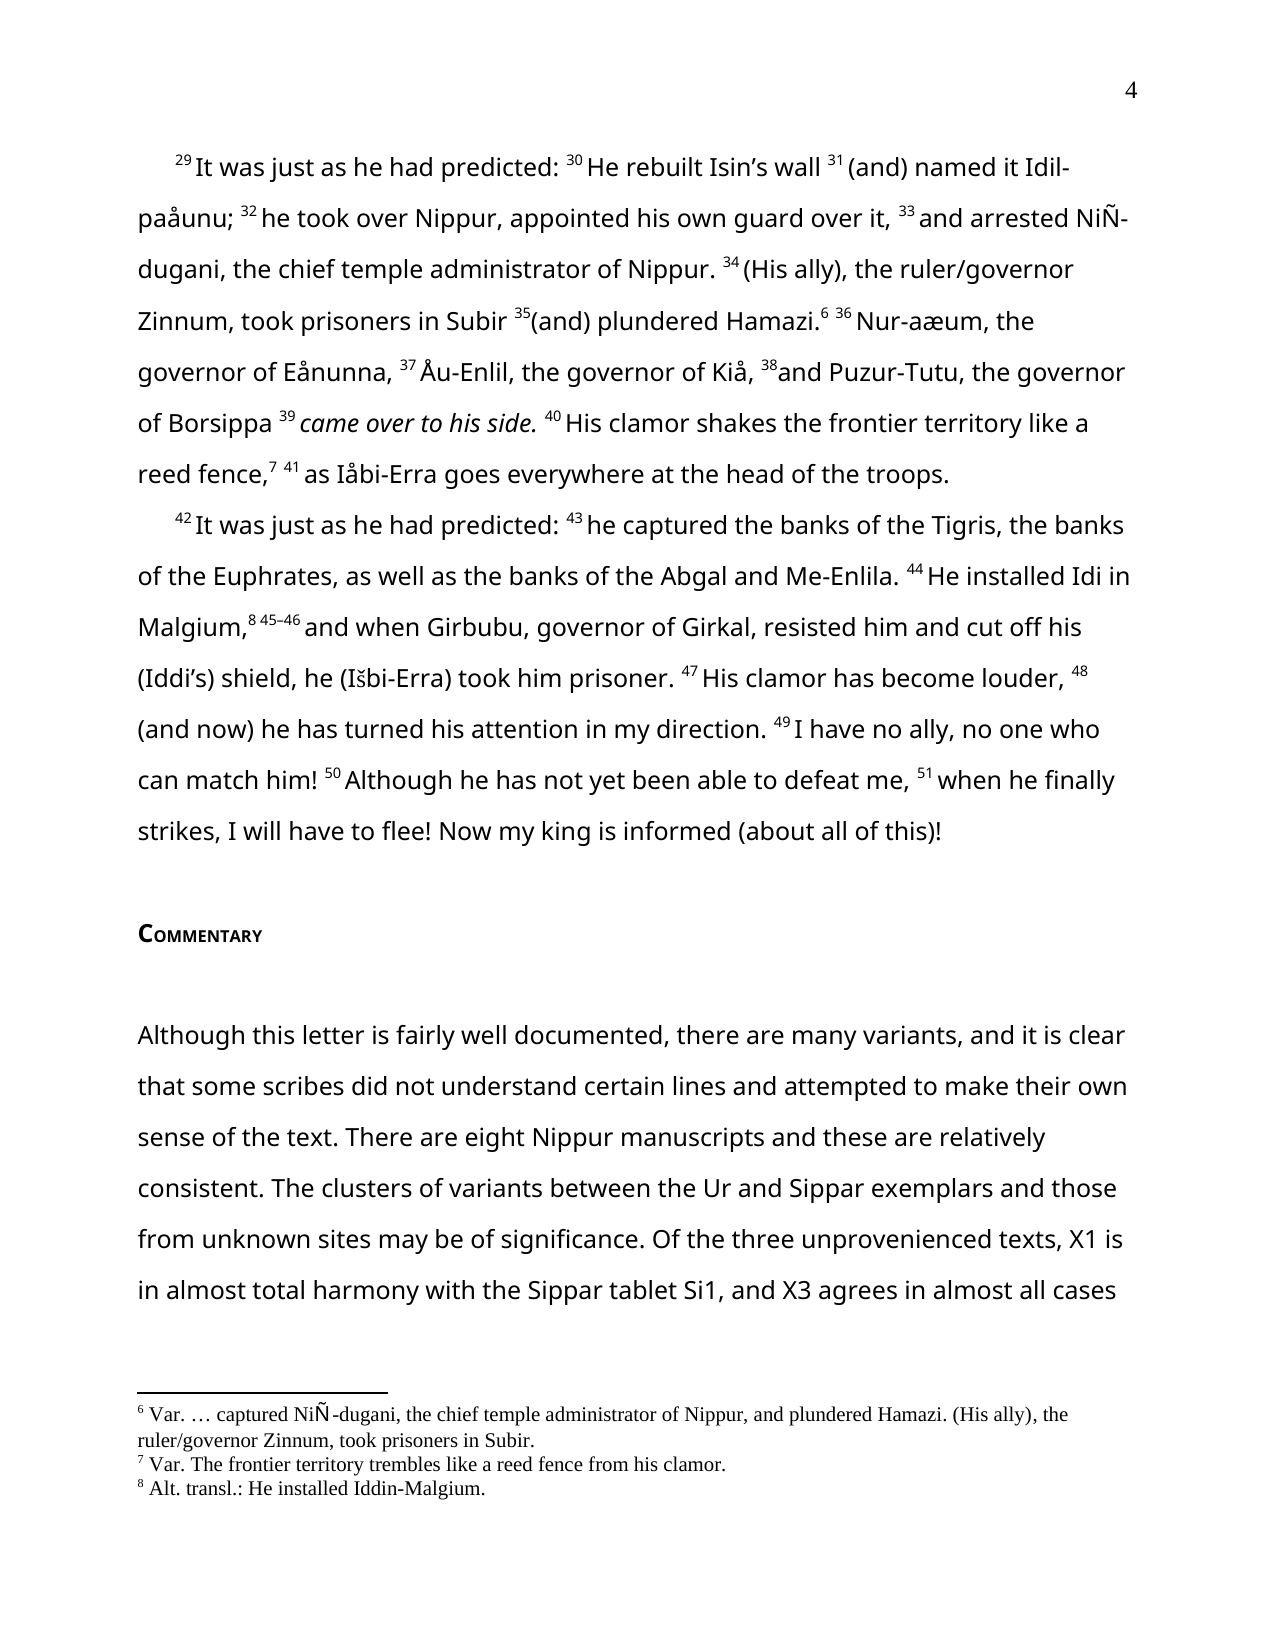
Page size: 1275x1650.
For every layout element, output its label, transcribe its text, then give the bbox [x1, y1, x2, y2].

text Var. The frontier territory trembles like a reed fence from his clamor. [137, 1452, 1138, 1476]
text 42 It was just as he had predicted: 43 he captured the­ banks of the Tigris, the banks of the Euphrates, as well as the banks of the Abgal and Me-Enlila. ­44 He installed Idi in Malgium,­ 45–46 and when Girbubu, governor of Girkal, resisted him and cut off his (Iddi’s) shield, he (Išbi-Erra) took him prisoner. 47 His­ clamor has become louder, 48 (and now) he has turned his attention in my direction. 49 I have no ally, no one who can match him! ­50 Although he has not yet been able to defeat me, 51 when­ he finally strikes, I will have to flee! Now my king is informed (about all of this)! [137, 507, 1138, 848]
text Although this letter is fairly well documented, there are many variants, and it is clear that some scribes did not understand certain lines and attempted to make their own sense of the text. There are eight Nippur manuscripts and these are relatively consistent. The clusters of variants between the Ur and Sippar exemplars and those from unknown sites may be of significance. Of the three unprovenienced texts, X1 is in almost total harmony with the Sippar tablet Si1, and X3 agrees in almost all cases [137, 1018, 1138, 1307]
text Var. … ­captured NiÑ-dugani, the chief temple administrator of Nippur, and plundered Hamazi. (His ally)­, the ruler/governor Zinnum, took prisoners in Subir. [137, 1399, 1138, 1452]
text Alt. transl.: He installed Iddin-Malgium. [137, 1476, 1138, 1500]
text 29 It was just as he had predicted: 30 He rebuilt Isin’s wall 31 (and) named it Idil-paåunu; 32 he took­ over Nippur, appointed his own guard over it, 33 and ­arrested NiÑ-dugani, the chief temple administrator of Nippur. 34 (His ally), the ruler/governor­ Zinnum, took prisoners in Subir 35(and) plundered­ Hamazi. 36 Nur-aæum, the governor of Eånunna, 37 Åu-Enlil, the ­governor of Kiå, 38and Puzur-Tutu, the governor of Borsippa 39 came over to his side. 40 His clamor shakes the frontier territory like a reed fence, 41 as Iåbi-Erra­ goes everywhere at the head of the troops. [137, 150, 1138, 490]
text Commentary [137, 916, 1138, 950]
